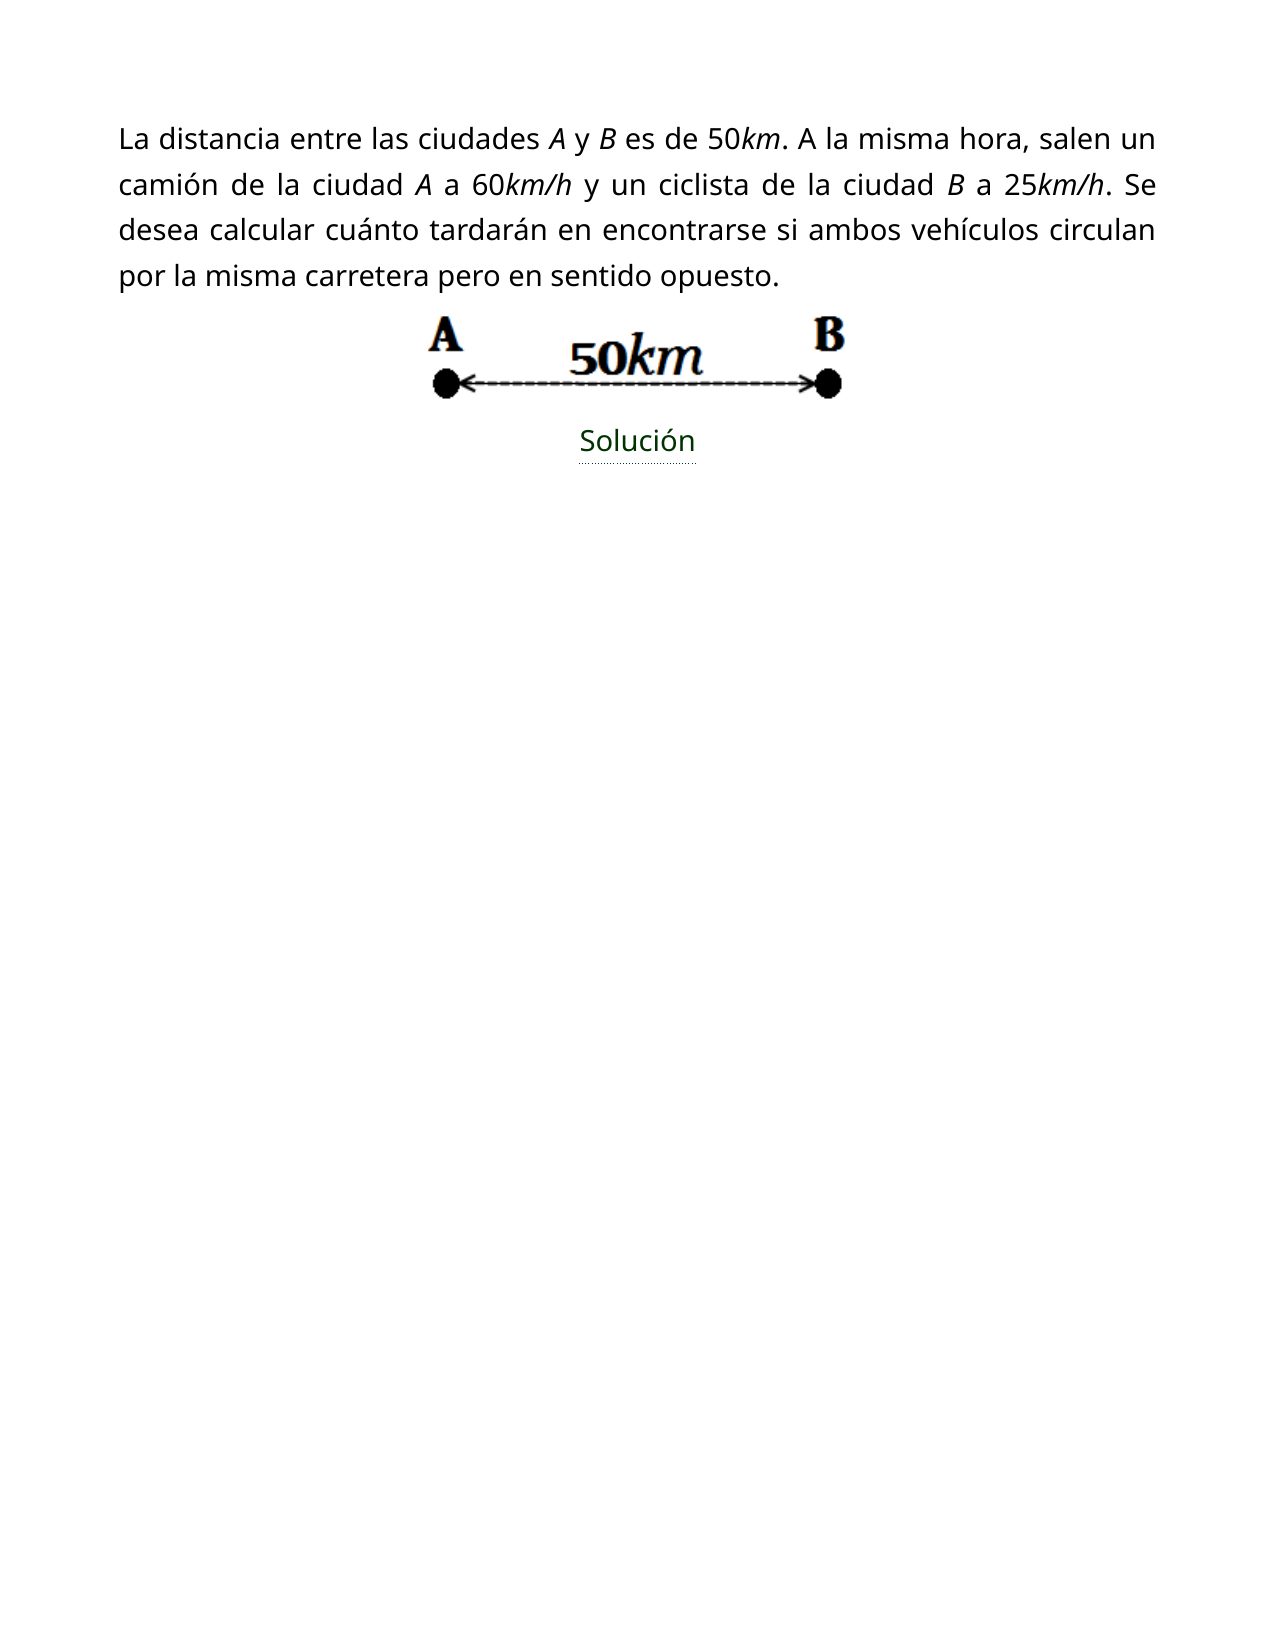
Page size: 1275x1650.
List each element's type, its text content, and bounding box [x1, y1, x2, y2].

text La distancia entre las ciudades A y B es de 50km. A la misma hora, salen un camión de la ciudad A a 60km/h y un ciclista de la ciudad B a 25km/h. Se desea calcular cuánto tardarán en encontrarse si ambos vehículos circulan por la misma carretera pero en sentido opuesto. [118, 118, 1157, 295]
text Solución [118, 420, 1157, 463]
picture [427, 315, 848, 402]
